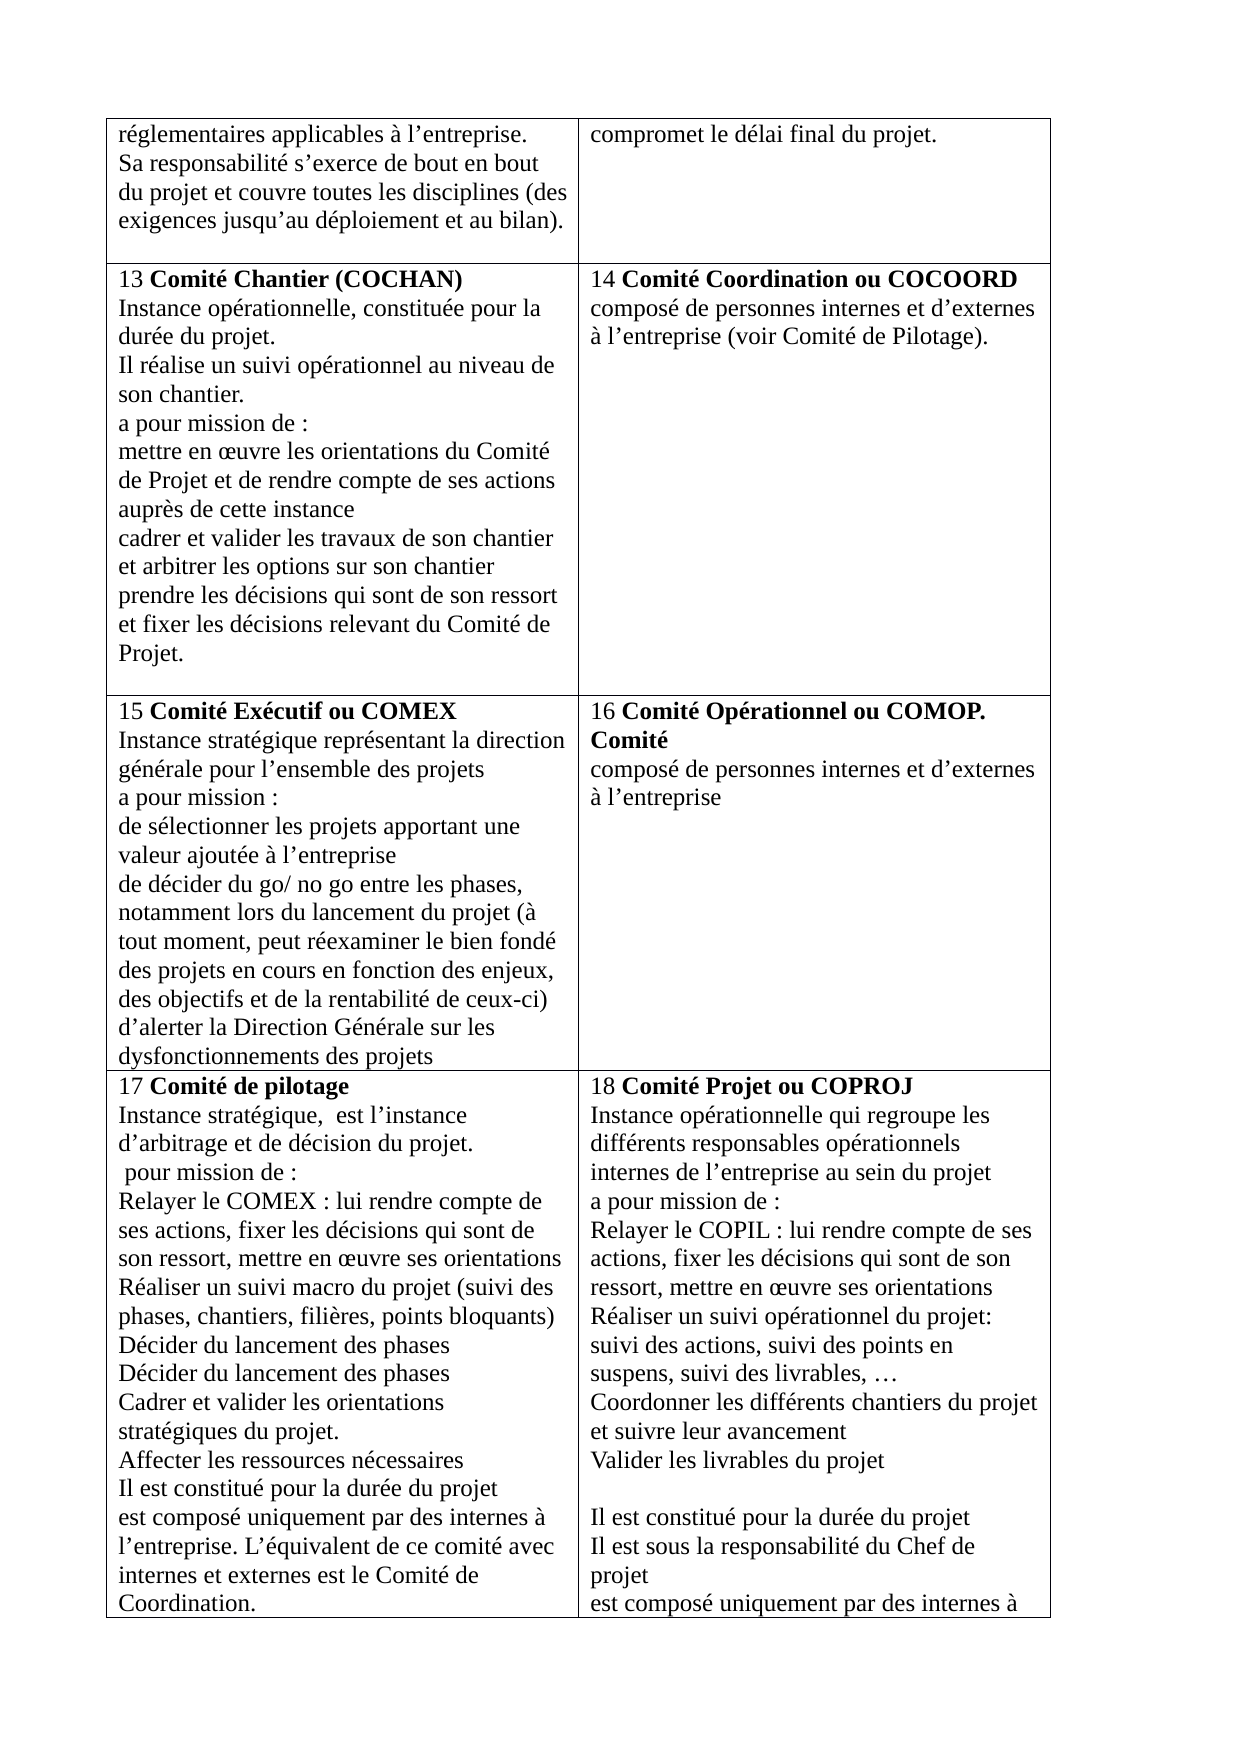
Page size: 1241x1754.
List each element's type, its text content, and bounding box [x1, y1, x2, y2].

table_cell 14 Comité Coordination ou COCOORD composé de personnes internes et d’externes à l’entreprise (voir Comité de Pilotage). [579, 264, 1050, 695]
table_cell compromet le délai final du projet. [579, 119, 1050, 263]
table_cell 15 Comité Exécutif ou COMEX Instance stratégique représentant la direction générale pour l’ensemble des projets a pour mission : de sélectionner les projets apportant une valeur ajoutée à l’entreprise de décider du go/ no go entre les phases, notamment lors du lancement du projet (à tout moment, peut réexaminer le bien fondé des projets en cours en fonction des enjeux, des objectifs et de la rentabilité de ceux-ci) d’alerter la Direction Générale sur les dysfonctionnements des projets [107, 696, 578, 1070]
table_cell 17 Comité de pilotage Instance stratégique, est l’instance d’arbitrage et de décision du projet. pour mission de : Relayer le COMEX : lui rendre compte de ses actions, fixer les décisions qui sont de son ressort, mettre en œuvre ses orientations Réaliser un suivi macro du projet (suivi des phases, chantiers, filières, points bloquants) Décider du lancement des phases Décider du lancement des phases Cadrer et valider les orientations stratégiques du projet. Affecter les ressources nécessaires Il est constitué pour la durée du projet est composé uniquement par des internes à l’entreprise. L’équivalent de ce comité avec internes et externes est le Comité de Coordination. [107, 1071, 578, 1617]
table_cell 18 Comité Projet ou COPROJ Instance opérationnelle qui regroupe les différents responsables opérationnels internes de l’entreprise au sein du projet a pour mission de : Relayer le COPIL : lui rendre compte de ses actions, fixer les décisions qui sont de son ressort, mettre en œuvre ses orientations Réaliser un suivi opérationnel du projet: suivi des actions, suivi des points en suspens, suivi des livrables, … Coordonner les différents chantiers du projet et suivre leur avancement Valider les livrables du projet Il est constitué pour la durée du projet Il est sous la responsabilité du Chef de projet est composé uniquement par des internes à [579, 1071, 1050, 1617]
table_cell 16 Comité Opérationnel ou COMOP. Comité composé de personnes internes et d’externes à l’entreprise [579, 696, 1050, 1070]
table_cell 13 Comité Chantier (COCHAN) Instance opérationnelle, constituée pour la durée du projet. Il réalise un suivi opérationnel au niveau de son chantier. a pour mission de : mettre en œuvre les orientations du Comité de Projet et de rendre compte de ses actions auprès de cette instance cadrer et valider les travaux de son chantier et arbitrer les options sur son chantier prendre les décisions qui sont de son ressort et fixer les décisions relevant du Comité de Projet. [107, 264, 578, 695]
table_cell réglementaires applicables à l’entreprise. Sa responsabilité s’exerce de bout en bout du projet et couvre toutes les disciplines (des exigences jusqu’au déploiement et au bilan). [107, 119, 578, 263]
